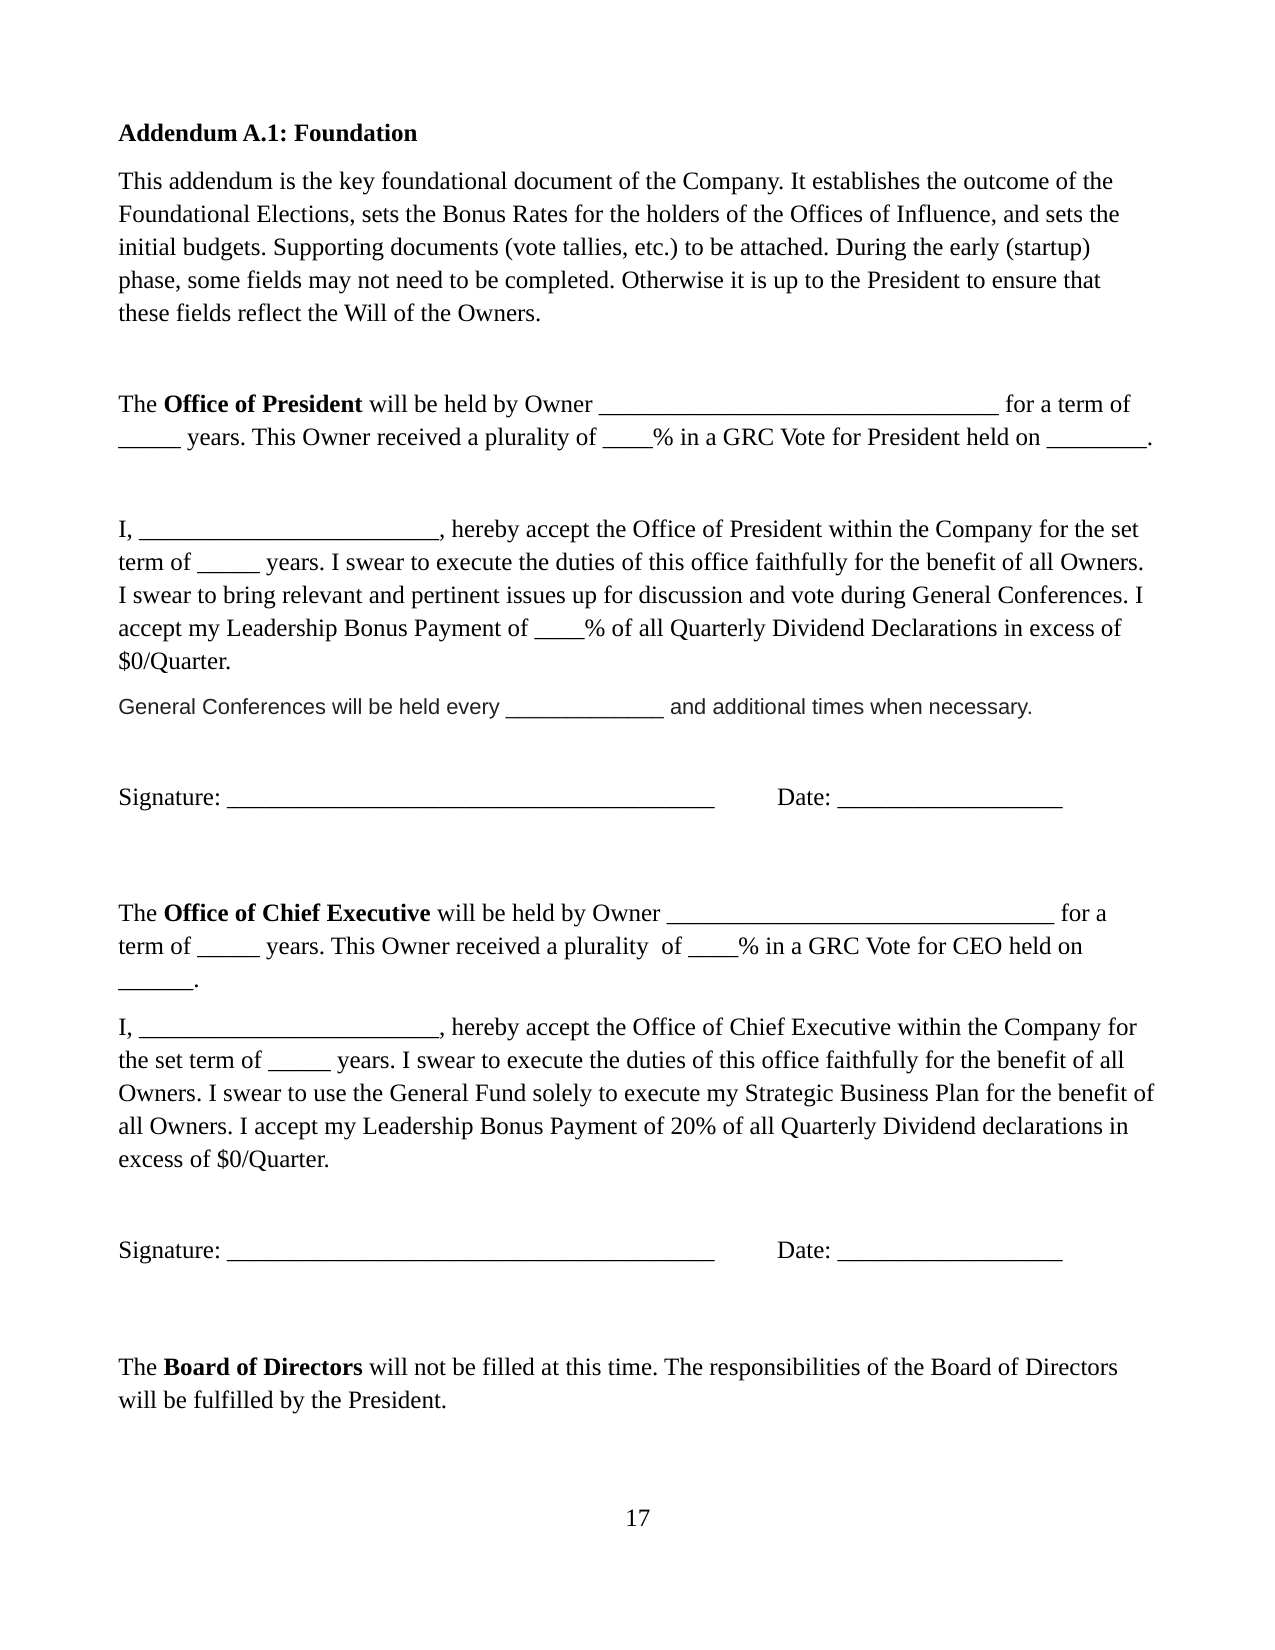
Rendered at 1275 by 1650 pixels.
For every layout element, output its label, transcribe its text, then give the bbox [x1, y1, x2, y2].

text Signature: _______________________________________ Date: __________________ [118, 1236, 1157, 1264]
text Signature: _______________________________________ Date: __________________ [118, 782, 1157, 810]
text General Conferences will be held every _____________ and additional times when necessary. [118, 694, 1157, 719]
text This addendum is the key foundational document of the Company. It establishes the outcome of the Foundational Elections, sets the Bonus Rates for the holders of the Offices of Influence, and sets the initial budgets. Supporting documents (vote tallies, etc.) to be attached. During the early (startup) phase, some fields may not need to be completed. Otherwise it is up to the President to ensure that these fields reflect the Will of the Owners. [118, 166, 1157, 327]
text The Office of Chief Executive will be held by Owner _______________________________ for a term of _____ years. This Owner received a plurality of ____% in a GRC Vote for CEO held on ______. [118, 898, 1157, 993]
text The Office of President will be held by Owner ________________________________ for a term of _____ years. This Owner received a plurality of ____% in a GRC Vote for President held on ________. [118, 389, 1157, 451]
text The Board of Directors will not be filled at this time. The responsibilities of the Board of Directors will be fulfilled by the President. [118, 1352, 1157, 1414]
text I, ________________________, hereby accept the Office of Chief Executive within the Company for the set term of _____ years. I swear to execute the duties of this office faithfully for the benefit of all Owners. I swear to use the General Fund solely to execute my Strategic Business Plan for the benefit of all Owners. I accept my Leadership Bonus Payment of 20% of all Quarterly Dividend declarations in excess of $0/Quarter. [118, 1012, 1157, 1173]
text Addendum A.1: Foundation [118, 118, 1157, 147]
text I, ________________________, hereby accept the Office of President within the Company for the set term of _____ years. I swear to execute the duties of this office faithfully for the benefit of all Owners. I swear to bring relevant and pertinent issues up for discussion and vote during General Conferences. I accept my Leadership Bonus Payment of ____% of all Quarterly Dividend Declarations in excess of $0/Quarter. [118, 514, 1157, 675]
